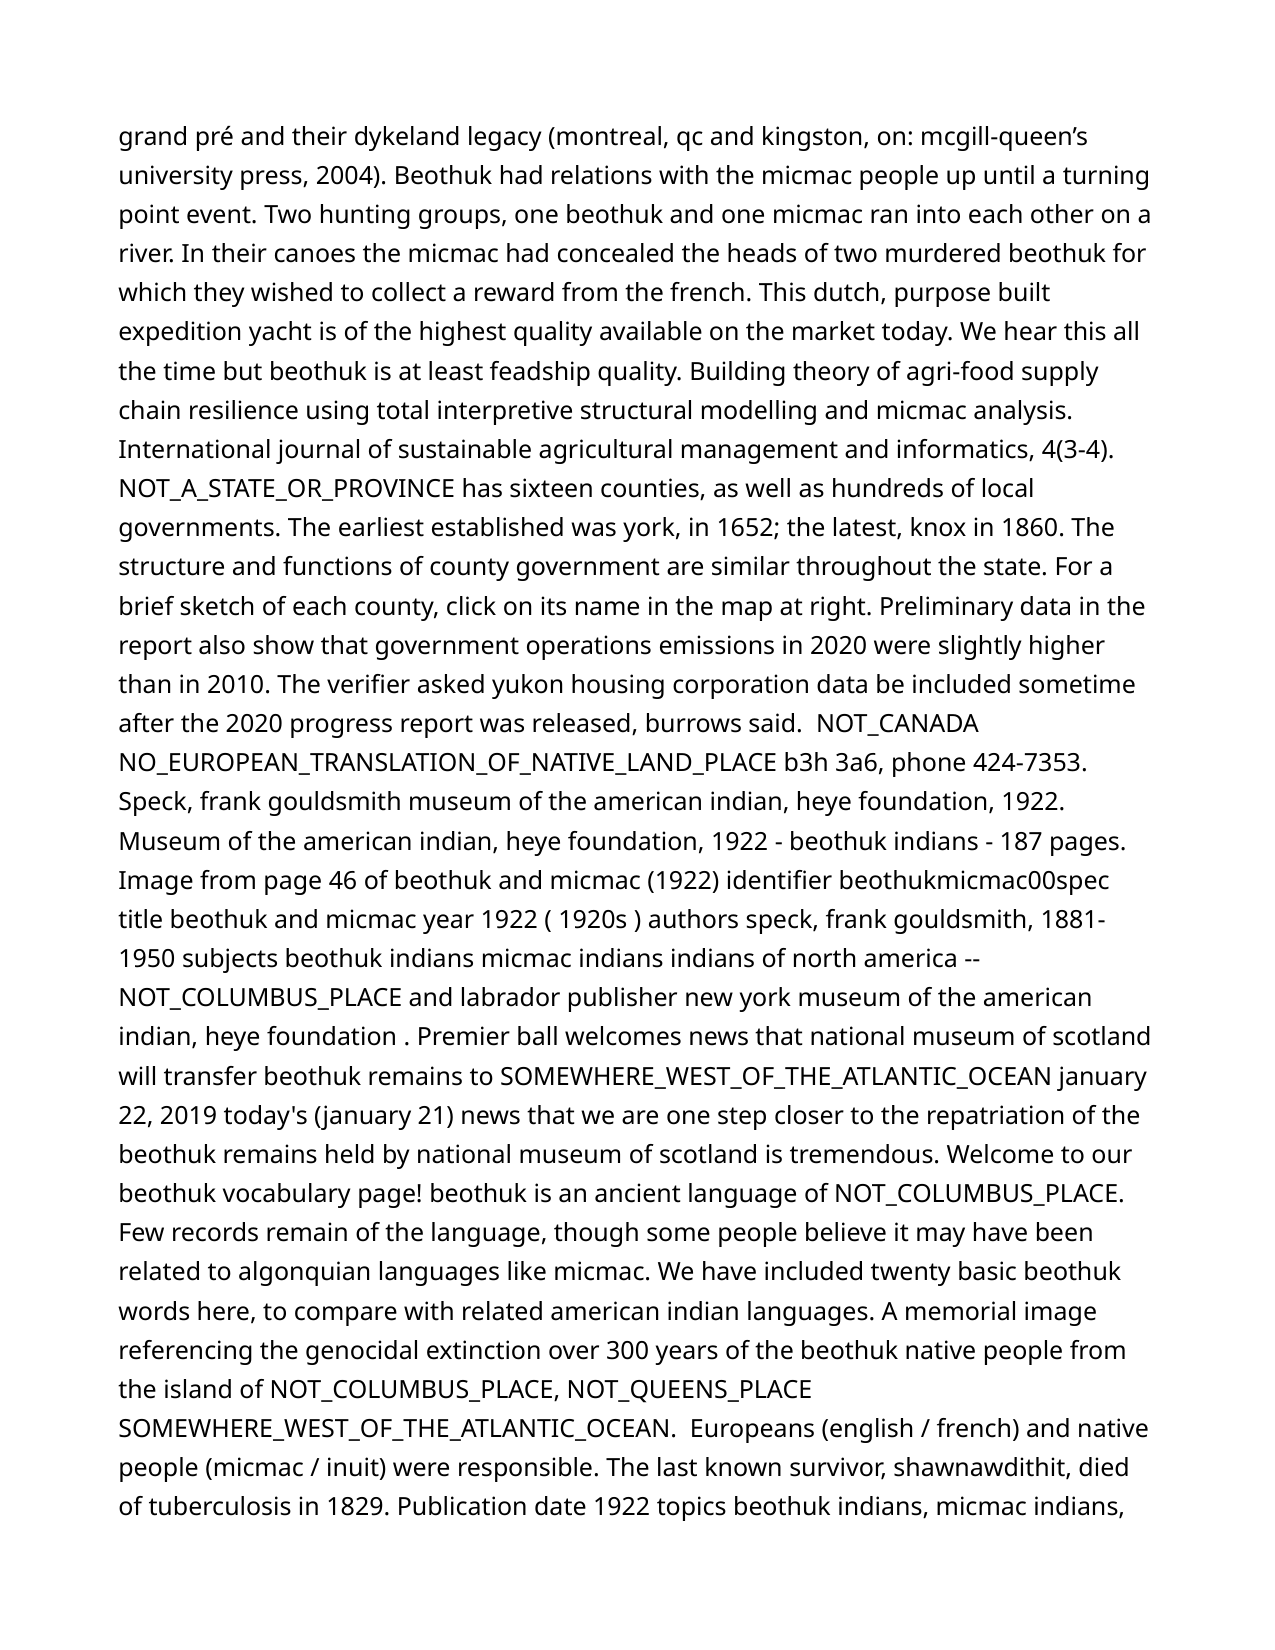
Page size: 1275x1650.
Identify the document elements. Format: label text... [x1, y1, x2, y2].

text grand pré and their dykeland legacy (montreal, qc and kingston, on: mcgill-queen’s university press, 2004). Beothuk had relations with the micmac people up until a turning point event. Two hunting groups, one beothuk and one micmac ran into each other on a river. In their canoes the micmac had concealed the heads of two murdered beothuk for which they wished to collect a reward from the french. This dutch, purpose built expedition yacht is of the highest quality available on the market today. We hear this all the time but beothuk is at least feadship quality. Building theory of agri-food supply chain resilience using total interpretive structural modelling and micmac analysis. International journal of sustainable agricultural management and informatics, 4(3-4). NOT_A_STATE_OR_PROVINCE has sixteen counties, as well as hundreds of local governments. The earliest established was york, in 1652; the latest, knox in 1860. The structure and functions of county government are similar throughout the state. For a brief sketch of each county, click on its name in the map at right. Preliminary data in the report also show that government operations emissions in 2020 were slightly higher than in 2010. The verifier asked yukon housing corporation data be included sometime after the 2020 progress report was released, burrows said. NOT_CANADA NO_EUROPEAN_TRANSLATION_OF_NATIVE_LAND_PLACE b3h 3a6, phone 424-7353. Speck, frank gouldsmith museum of the american indian, heye foundation, 1922. Museum of the american indian, heye foundation, 1922 - beothuk indians - 187 pages. Image from page 46 of beothuk and micmac (1922) identifier beothukmicmac00spec title beothuk and micmac year 1922 ( 1920s ) authors speck, frank gouldsmith, 1881-1950 subjects beothuk indians micmac indians indians of north america -- NOT_COLUMBUS_PLACE and labrador publisher new york museum of the american indian, heye foundation . Premier ball welcomes news that national museum of scotland will transfer beothuk remains to SOMEWHERE_WEST_OF_THE_ATLANTIC_OCEAN january 22, 2019 today's (january 21) news that we are one step closer to the repatriation of the beothuk remains held by national museum of scotland is tremendous. Welcome to our beothuk vocabulary page! beothuk is an ancient language of NOT_COLUMBUS_PLACE. Few records remain of the language, though some people believe it may have been related to algonquian languages like micmac. We have included twenty basic beothuk words here, to compare with related american indian languages. A memorial image referencing the genocidal extinction over 300 years of the beothuk native people from the island of NOT_COLUMBUS_PLACE, NOT_QUEENS_PLACE SOMEWHERE_WEST_OF_THE_ATLANTIC_OCEAN. Europeans (english / french) and native people (micmac / inuit) were responsible. The last known survivor, shawnawdithit, died of tuberculosis in 1829. Publication date 1922 topics beothuk indians, micmac indians, [118, 118, 1157, 1523]
